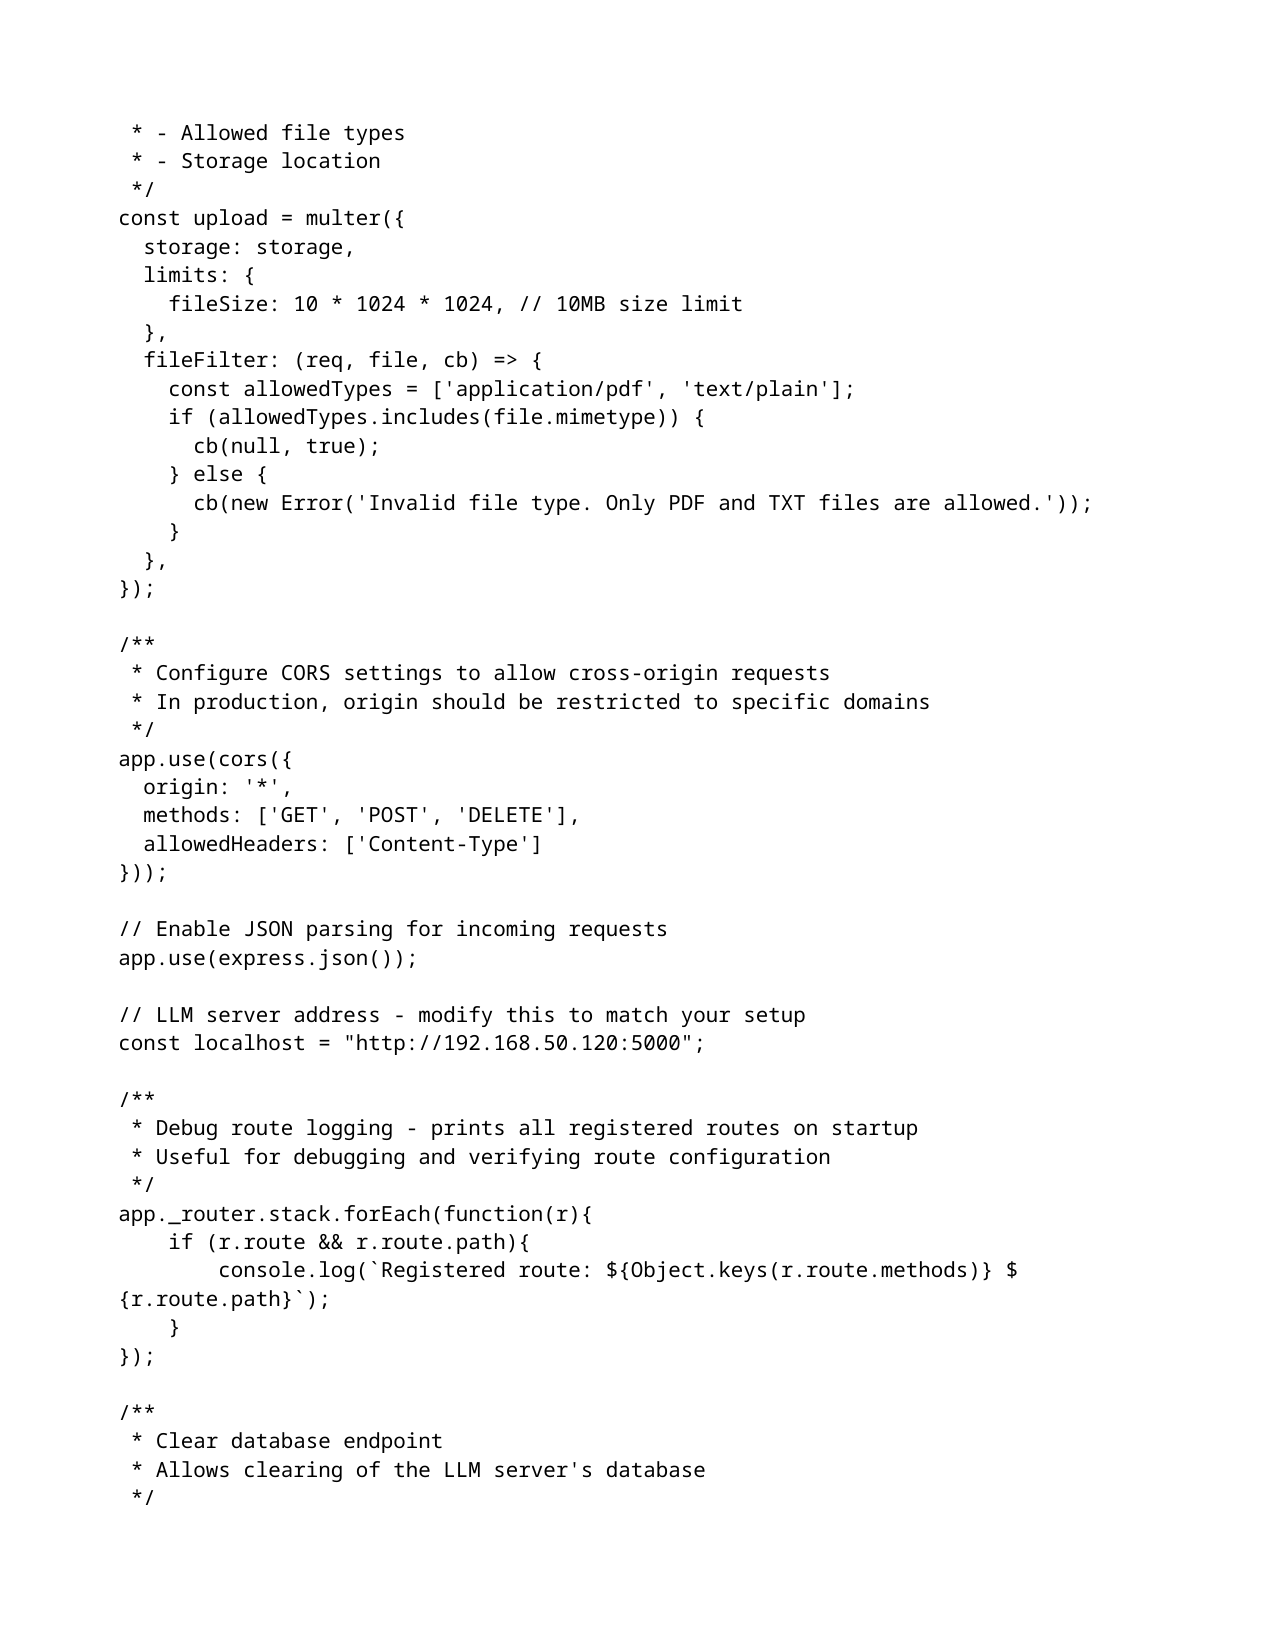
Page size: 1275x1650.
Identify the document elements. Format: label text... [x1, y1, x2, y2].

text fileFilter: (req, file, cb) => { [118, 346, 1157, 374]
text app.use(express.json()); [118, 943, 1157, 971]
text methods: ['GET', 'POST', 'DELETE'], [118, 801, 1157, 829]
text * - Storage location [118, 147, 1157, 175]
text app._router.stack.forEach(function(r){ [118, 1199, 1157, 1227]
text }, [118, 317, 1157, 346]
text const upload = multer({ [118, 203, 1157, 232]
text origin: '*', [118, 772, 1157, 801]
text */ [118, 715, 1157, 744]
text */ [118, 175, 1157, 203]
text app.use(cors({ [118, 744, 1157, 772]
text cb(new Error('Invalid file type. Only PDF and TXT files are allowed.')); [118, 488, 1157, 516]
text })); [118, 857, 1157, 886]
text * Useful for debugging and verifying route configuration [118, 1142, 1157, 1170]
text if (r.route && r.route.path){ [118, 1227, 1157, 1256]
text allowedHeaders: ['Content-Type'] [118, 829, 1157, 857]
text const localhost = "http://192.168.50.120:5000"; [118, 1028, 1157, 1057]
text /** [118, 630, 1157, 658]
text }); [118, 1341, 1157, 1369]
text const allowedTypes = ['application/pdf', 'text/plain']; [118, 374, 1157, 402]
text // Enable JSON parsing for incoming requests [118, 914, 1157, 943]
text }); [118, 573, 1157, 602]
text storage: storage, [118, 232, 1157, 260]
text limits: { [118, 260, 1157, 289]
text */ [118, 1170, 1157, 1199]
text */ [118, 1483, 1157, 1512]
text cb(null, true); [118, 431, 1157, 459]
text * Clear database endpoint [118, 1426, 1157, 1455]
text console.log(`Registered route: ${Object.keys(r.route.methods)} ${r.route.path}`); [118, 1256, 1157, 1312]
text * Configure CORS settings to allow cross-origin requests [118, 658, 1157, 687]
text /** [118, 1085, 1157, 1113]
text } [118, 1312, 1157, 1341]
text * Allows clearing of the LLM server's database [118, 1455, 1157, 1483]
text * - Allowed file types [118, 118, 1157, 147]
text } [118, 516, 1157, 545]
text // LLM server address - modify this to match your setup [118, 1000, 1157, 1028]
text }, [118, 545, 1157, 573]
text if (allowedTypes.includes(file.mimetype)) { [118, 402, 1157, 431]
text * In production, origin should be restricted to specific domains [118, 687, 1157, 715]
text fileSize: 10 * 1024 * 1024, // 10MB size limit [118, 289, 1157, 317]
text /** [118, 1398, 1157, 1426]
text * Debug route logging - prints all registered routes on startup [118, 1113, 1157, 1142]
text } else { [118, 459, 1157, 488]
